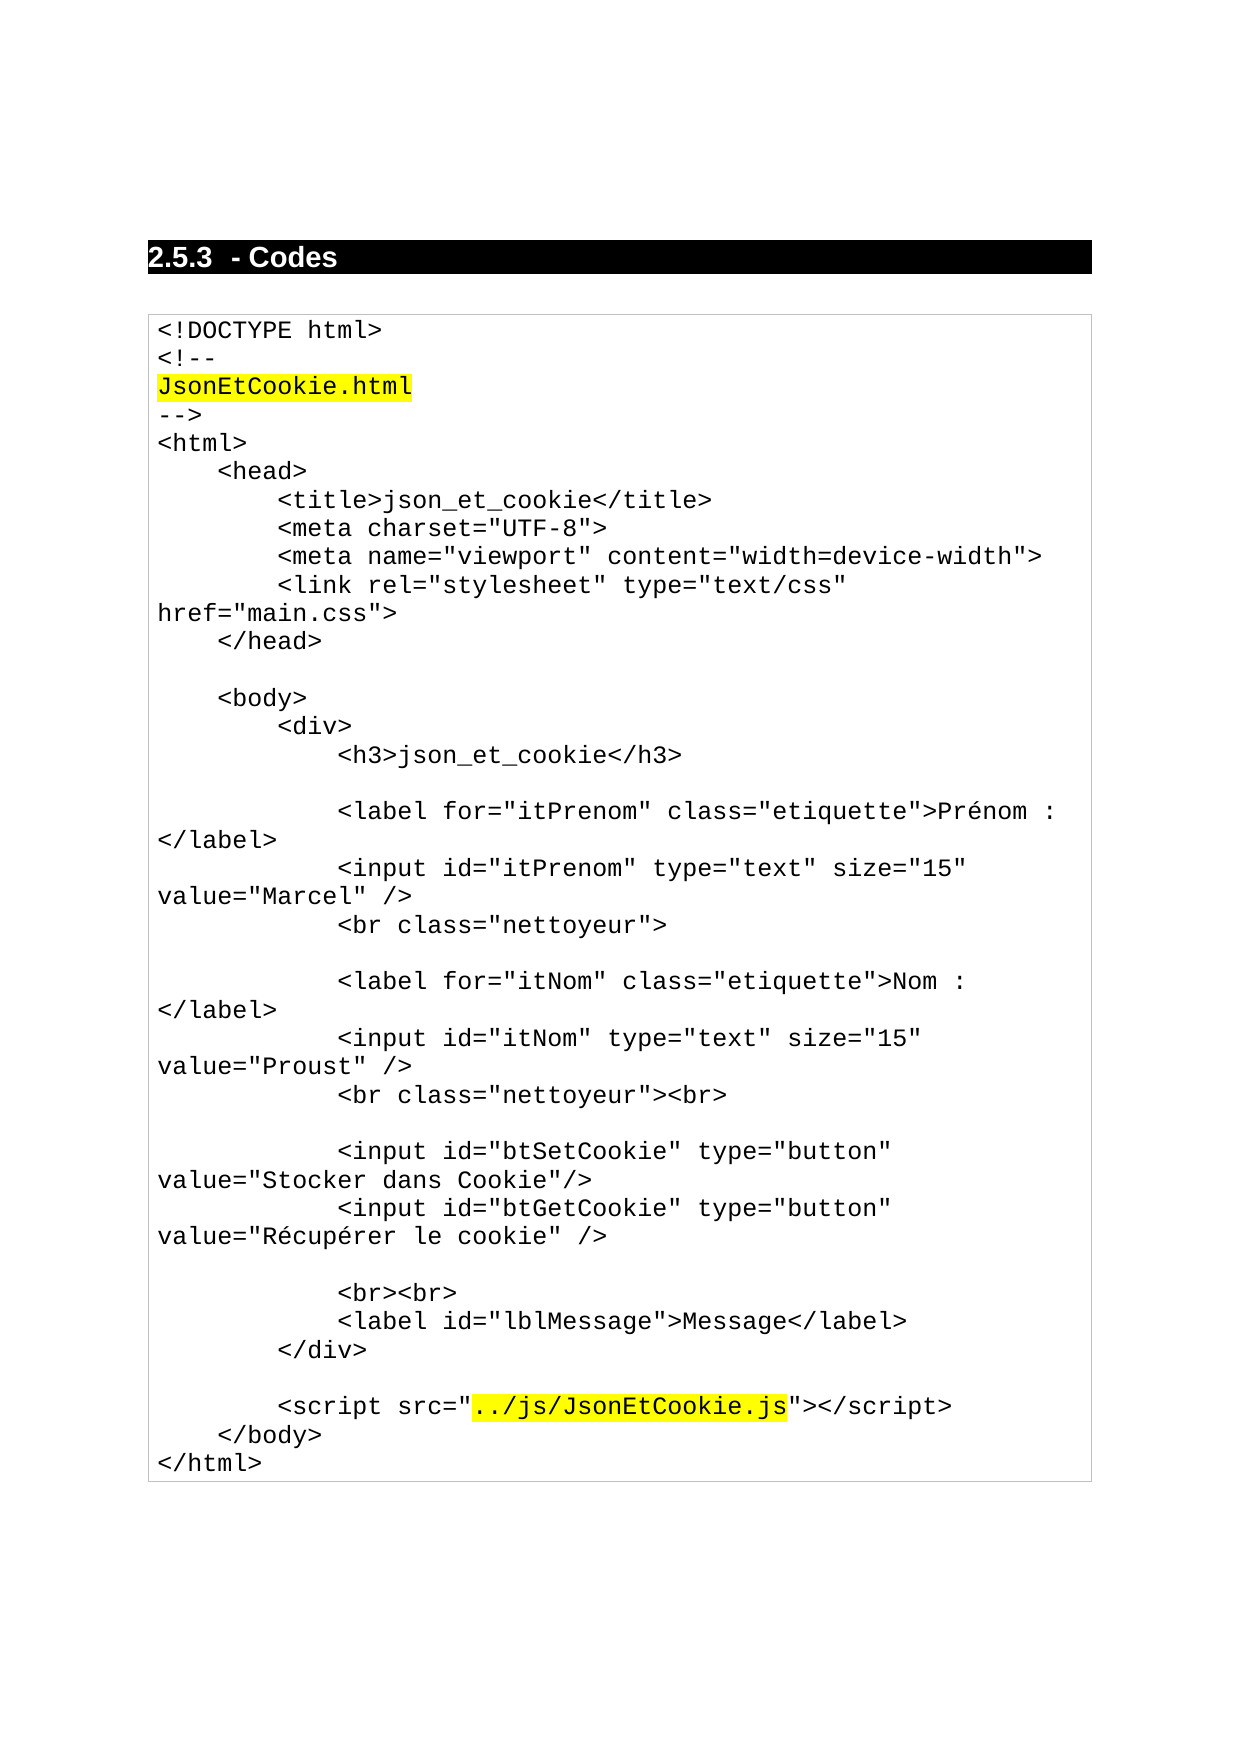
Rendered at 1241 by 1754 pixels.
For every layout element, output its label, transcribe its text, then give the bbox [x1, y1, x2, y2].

text </div> [149, 1334, 1091, 1366]
text --> [149, 399, 1091, 427]
text <meta charset="UTF-8"> [149, 512, 1091, 541]
text <script src="../js/JsonEtCookie.js"></script> [149, 1391, 1091, 1419]
subtitle - Codes [148, 240, 1092, 274]
text <input id="btGetCookie" type="button" value="Récupérer le cookie" /> [149, 1192, 1091, 1252]
text <!DOCTYPE html> [149, 315, 1091, 342]
text <input id="itPrenom" type="text" size="15" value="Marcel" /> [149, 852, 1091, 909]
text <meta name="viewport" content="width=device-width"> [149, 541, 1091, 569]
text <br class="nettoyeur"> [149, 909, 1091, 941]
text <br class="nettoyeur"><br> [149, 1079, 1091, 1111]
text <title>json_et_cookie</title> [149, 484, 1091, 512]
text <input id="btSetCookie" type="button" value="Stocker dans Cookie"/> [149, 1136, 1091, 1192]
text <label for="itPrenom" class="etiquette">Prénom : </label> [149, 796, 1091, 852]
text <body> [149, 682, 1091, 711]
text <br><br> [149, 1277, 1091, 1306]
text </body> [149, 1419, 1091, 1447]
text <label for="itNom" class="etiquette">Nom : </label> [149, 966, 1091, 1022]
text <head> [149, 456, 1091, 484]
text </head> [149, 626, 1091, 657]
text JsonEtCookie.html [149, 371, 1091, 399]
text </html> [149, 1447, 1091, 1481]
text <link rel="stylesheet" type="text/css" href="main.css"> [149, 569, 1091, 626]
text <label id="lblMessage">Message</label> [149, 1306, 1091, 1334]
text <input id="itNom" type="text" size="15" value="Proust" /> [149, 1022, 1091, 1079]
text <h3>json_et_cookie</h3> [149, 739, 1091, 771]
text <!-- [149, 342, 1091, 371]
text <html> [149, 427, 1091, 456]
text <div> [149, 711, 1091, 739]
